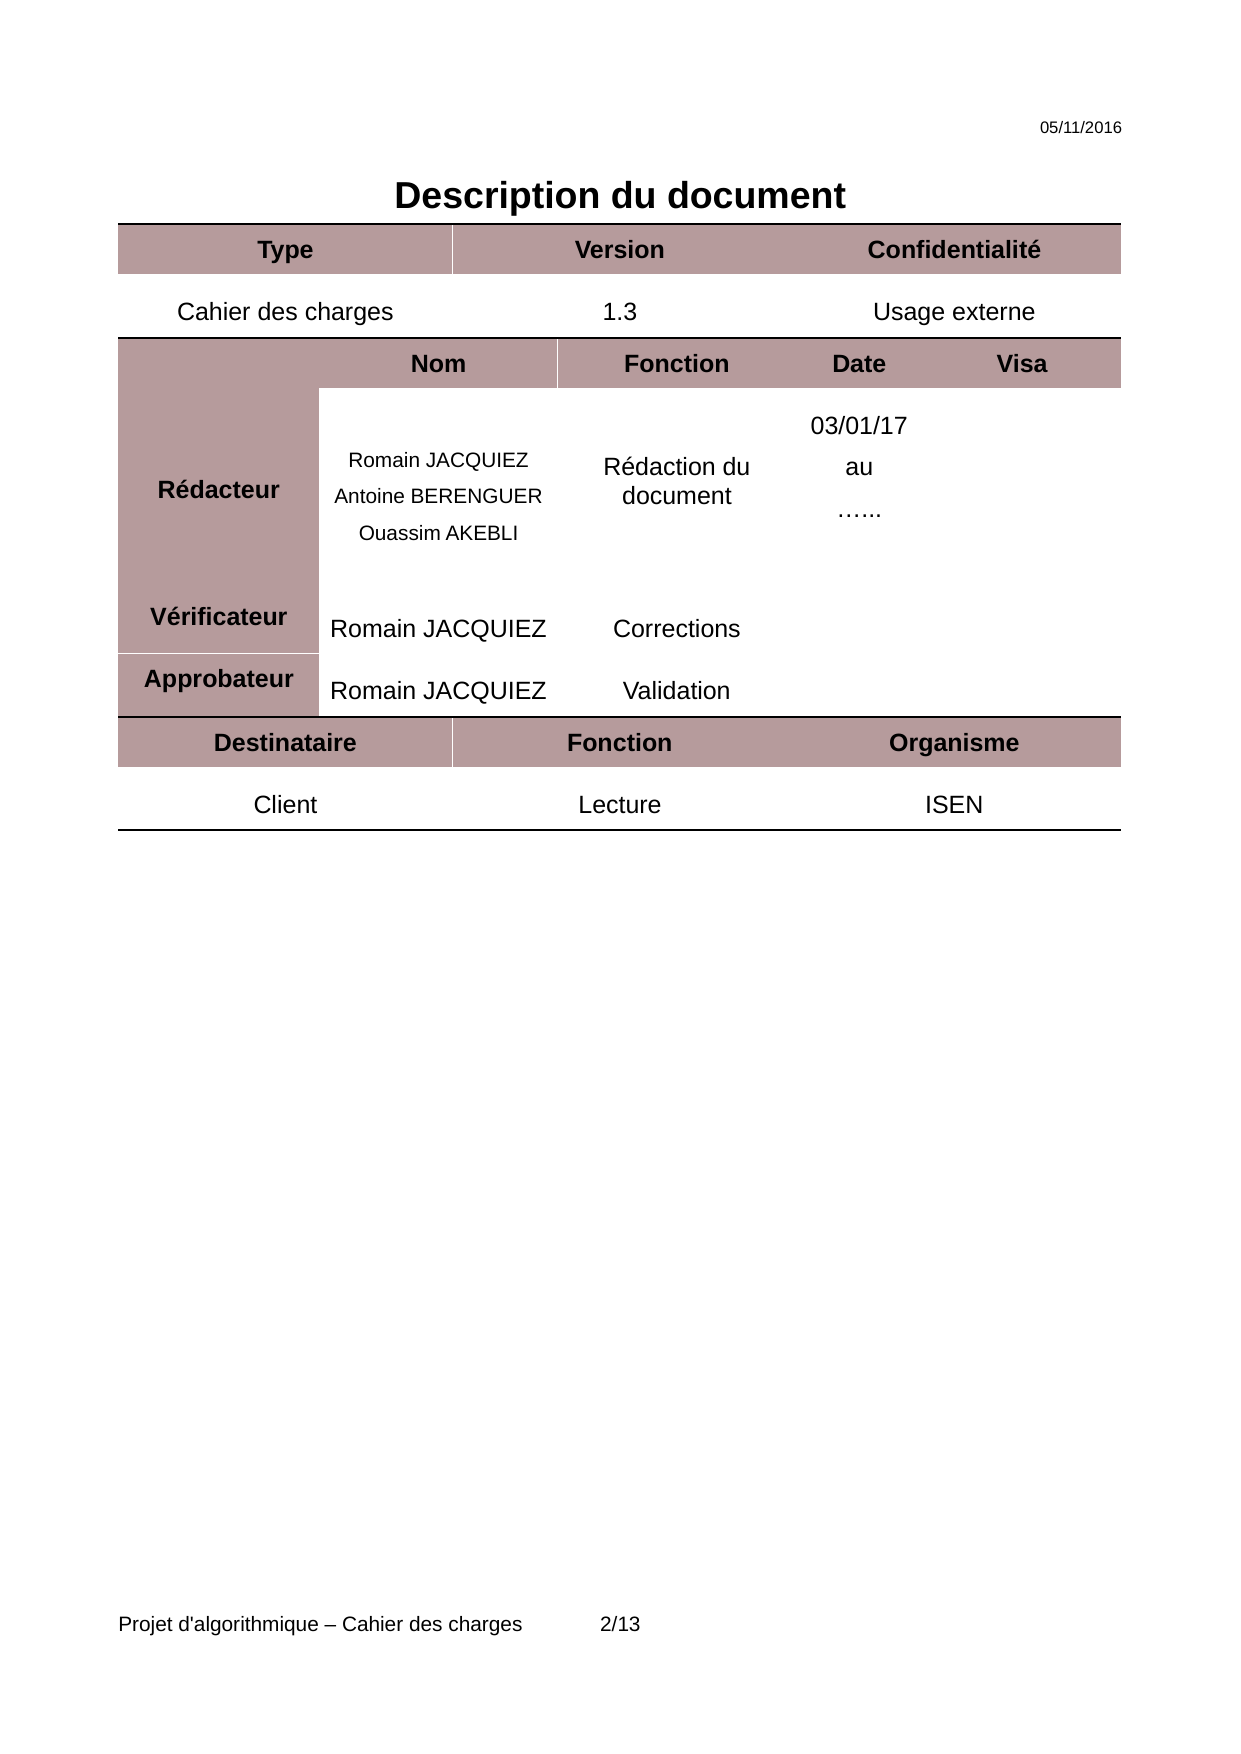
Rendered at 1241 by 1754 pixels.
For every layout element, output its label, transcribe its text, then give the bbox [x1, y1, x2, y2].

table_cell Romain JACQUIEZ Antoine BERENGUER Ouassim AKEBLI [319, 388, 557, 591]
table_header Confidentialité [787, 225, 1121, 274]
text Description du document [118, 173, 1122, 216]
table_cell 03/01/17 au …... [796, 388, 922, 591]
table_cell Usage externe [787, 275, 1121, 337]
table_cell Vérificateur [118, 591, 319, 653]
table_cell [118, 339, 319, 388]
table_cell Client [118, 767, 452, 829]
table_cell Cahier des charges [118, 275, 452, 337]
table_cell 1.3 [453, 275, 787, 337]
table_header Type [118, 225, 452, 274]
table_cell ISEN [787, 767, 1121, 829]
table_cell Romain JACQUIEZ [319, 591, 557, 653]
table_cell [796, 591, 922, 653]
table_cell Fonction [558, 339, 796, 388]
table_cell [922, 388, 1121, 591]
table_cell Visa [922, 339, 1121, 388]
table_cell Rédaction du document [558, 388, 796, 591]
table_cell Lecture [453, 767, 787, 829]
table_cell Validation [558, 654, 796, 716]
table_cell [922, 654, 1121, 716]
table_cell Nom [319, 339, 557, 388]
table_cell Corrections [558, 591, 796, 653]
table_cell Rédacteur [118, 388, 319, 591]
table_cell Fonction [453, 718, 787, 767]
table_cell Organisme [787, 718, 1121, 767]
table_cell Destinataire [118, 718, 452, 767]
table_header Version [453, 225, 787, 274]
table_cell Romain JACQUIEZ [319, 654, 557, 716]
table_cell Date [796, 339, 922, 388]
table_cell Approbateur [118, 654, 319, 716]
table_cell [796, 654, 922, 716]
table_cell [922, 591, 1121, 653]
